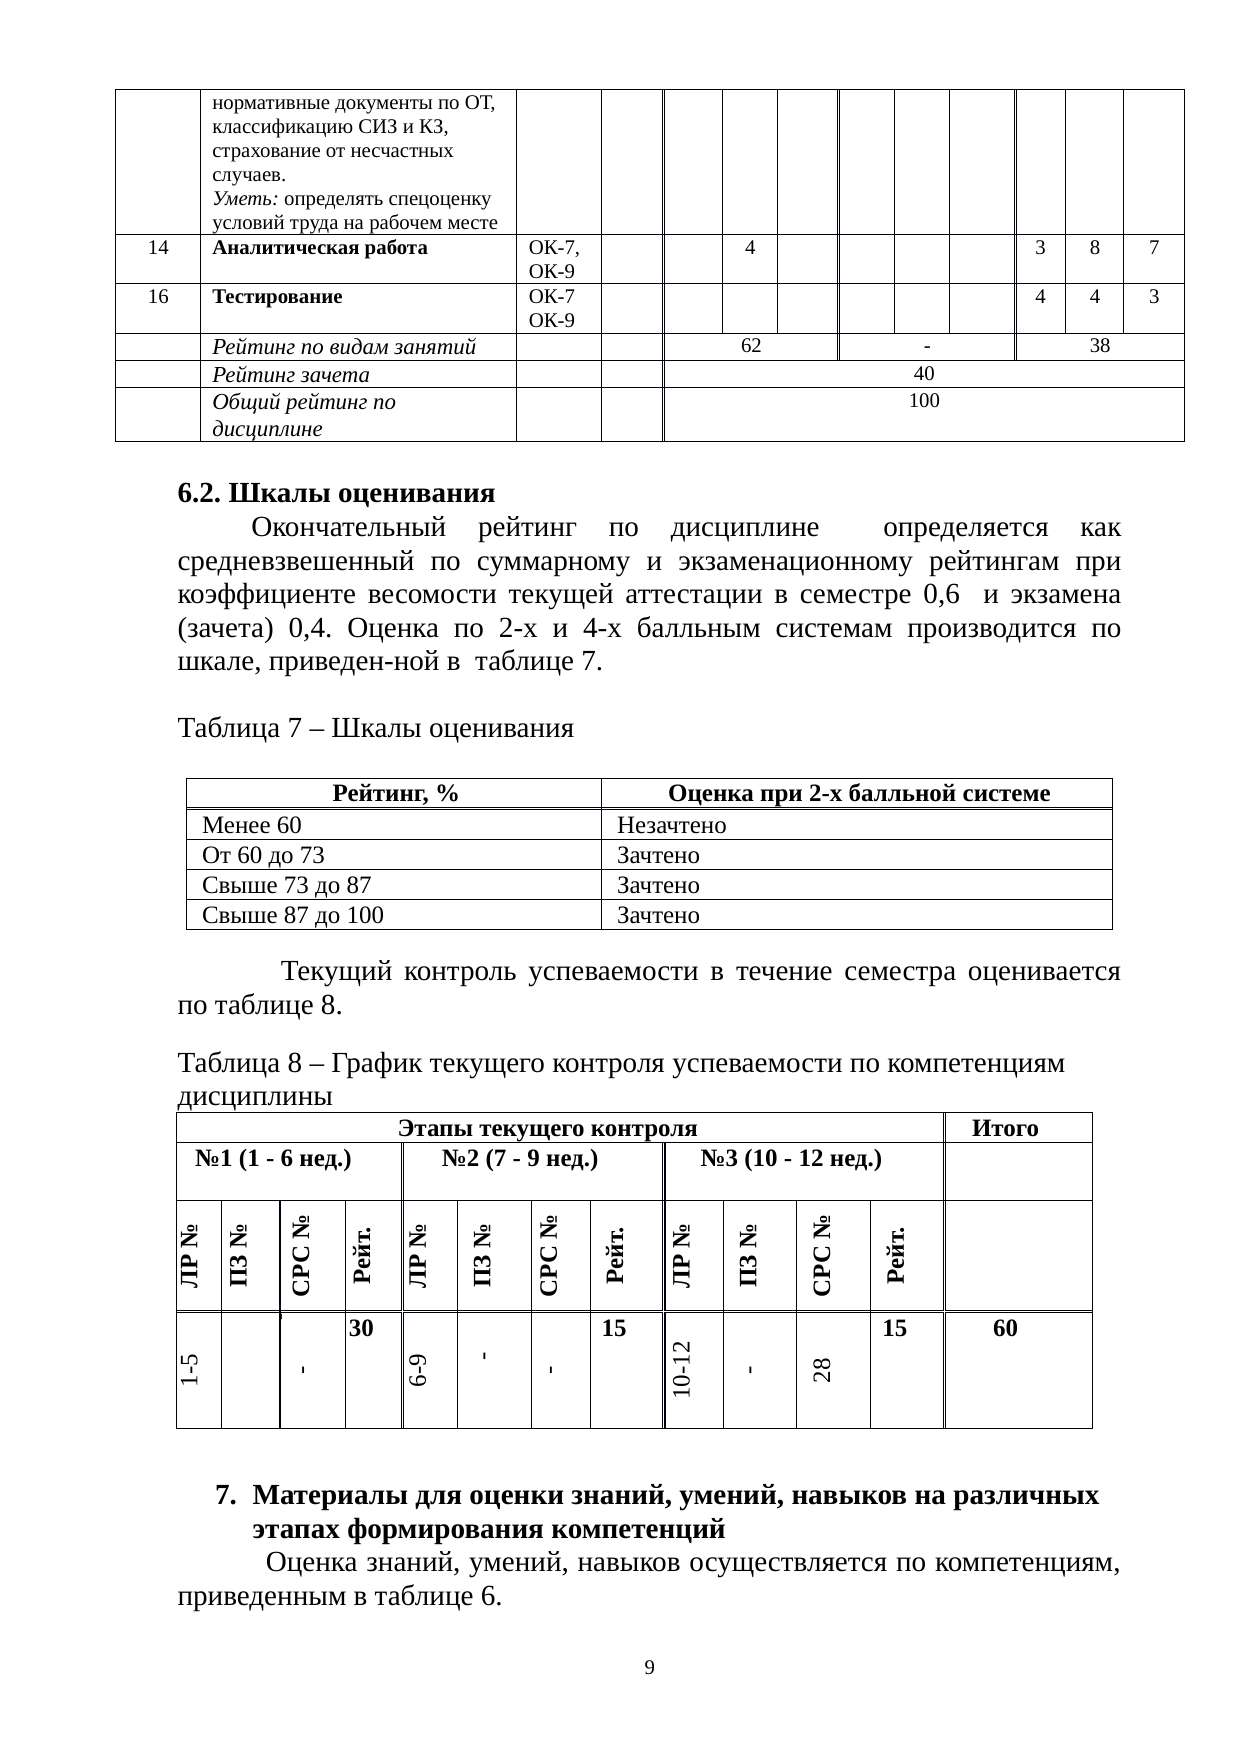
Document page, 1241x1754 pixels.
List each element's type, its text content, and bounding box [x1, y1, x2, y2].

table_cell 40 [665, 361, 1184, 387]
table_cell Свыше 73 до 87 [187, 870, 601, 899]
table_cell 14 [116, 235, 200, 283]
table_cell №3 (10 - 12 нед.) [666, 1143, 943, 1200]
table_cell [1066, 90, 1123, 234]
table_cell [840, 90, 894, 234]
table_cell [602, 361, 662, 387]
table_cell 62 [665, 334, 837, 360]
text Таблица 7 – Шкалы оценивания [177, 710, 1122, 744]
table_cell [602, 90, 662, 234]
table_cell [840, 235, 894, 283]
text Окончательный рейтинг по дисциплине определяется как средневзвешенный по суммарному и экзаменационному рейтингам при коэффициенте весомости текущей аттестации в семестре 0,6 и экзамена (зачета) 0,4. Оценка по 2-х и 4-х балльным системам производится по шкале, приведен-ной в таблице 7. [177, 509, 1122, 677]
table_cell - [840, 334, 1014, 360]
table_cell 100 [665, 388, 1184, 441]
table_cell 3 [1017, 235, 1065, 283]
table_cell - [458, 1313, 531, 1428]
table_cell Рейтинг по видам занятий [201, 334, 516, 360]
table_cell №1 (1 - 6 нед.) [177, 1143, 401, 1200]
table_cell 38 [1017, 334, 1184, 360]
table_cell Рейт. [346, 1201, 401, 1310]
table_cell нормативные документы по ОТ, классификацию СИЗ и КЗ, страхование от несчастных случаев. Уметь: определять спецоценку условий труда на рабочем месте [201, 90, 516, 234]
table_cell [778, 284, 837, 332]
table_cell [602, 284, 662, 332]
table_cell [778, 90, 837, 234]
table_cell [895, 284, 949, 332]
table_cell [602, 334, 662, 360]
table_cell [602, 388, 662, 441]
table_cell - [532, 1313, 590, 1428]
table_cell ЛР № [177, 1201, 221, 1310]
table_cell ОК-7 ОК-9 [517, 284, 601, 332]
table_cell [517, 334, 601, 360]
table_cell 1-5 [177, 1313, 221, 1428]
table_cell 10-12 [666, 1313, 723, 1428]
table_cell [778, 235, 837, 283]
table_cell [116, 90, 200, 234]
text 6.2. Шкалы оценивания [177, 476, 1122, 509]
table_cell [950, 90, 1014, 234]
table_cell №2 (7 - 9 нед.) [404, 1143, 662, 1200]
table_cell 4 [723, 235, 777, 283]
table_cell От 60 до 73 [187, 840, 601, 869]
table_cell 28 [797, 1313, 870, 1428]
table_cell ПЗ № [222, 1201, 279, 1310]
table_cell 7 [1124, 235, 1184, 283]
table_cell [946, 1143, 1092, 1200]
table_header Оценка при 2-х балльной системе [602, 779, 1112, 807]
table_cell [946, 1201, 1092, 1310]
table_cell 16 [116, 284, 200, 332]
table_cell [1124, 90, 1184, 234]
table_cell [950, 235, 1014, 283]
table_cell [895, 235, 949, 283]
table_cell СРС № [532, 1201, 590, 1310]
table_header Рейтинг, % [187, 779, 601, 807]
table_cell - [724, 1313, 796, 1428]
table_cell Зачтено [602, 840, 1112, 869]
table_cell [665, 284, 722, 332]
table_cell [723, 284, 777, 332]
table_cell Зачтено [602, 900, 1112, 928]
table_cell [116, 388, 200, 441]
table_cell ЛР № [666, 1201, 723, 1310]
table_cell [517, 361, 601, 387]
table_cell Незачтено [602, 810, 1112, 839]
table_header Этапы текущего контроля [177, 1113, 943, 1142]
table_cell 3 [1124, 284, 1184, 332]
table_cell Тестирование [201, 284, 516, 332]
table_cell [116, 334, 200, 360]
table_cell Рейт. [871, 1201, 943, 1310]
table_cell Зачтено [602, 870, 1112, 899]
table_cell 30 [346, 1313, 401, 1428]
table_cell ПЗ № [458, 1201, 531, 1310]
table_cell ПЗ № [724, 1201, 796, 1310]
table_header Итого [946, 1113, 1092, 1142]
table_cell [840, 284, 894, 332]
table_cell [723, 90, 777, 234]
table_cell 4 [1066, 284, 1123, 332]
table_cell - [281, 1313, 345, 1428]
list Материалы для оценки знаний, умений, навыков на различных этапах формирования компетенций [215, 1477, 1122, 1544]
table_cell ЛР № [404, 1201, 457, 1310]
table_cell 60 [946, 1313, 1092, 1428]
text Таблица 8 – График текущего контроля успеваемости по компетенциям дисциплины [177, 1045, 1122, 1112]
table_cell [665, 235, 722, 283]
table_cell [1017, 90, 1065, 234]
table_cell - [222, 1313, 279, 1428]
table_cell СРС № [797, 1201, 870, 1310]
table_cell [517, 90, 601, 234]
table_cell 15 [871, 1313, 943, 1428]
table_cell [950, 284, 1014, 332]
table_cell Рейтинг зачета [201, 361, 516, 387]
table_cell Рейт. [591, 1201, 662, 1310]
text Оценка знаний, умений, навыков осуществляется по компетенциям, приведенным в таблице 6. [177, 1544, 1122, 1611]
table_cell 15 [591, 1313, 662, 1428]
table_cell ОК-7, ОК-9 [517, 235, 601, 283]
table_cell [665, 90, 722, 234]
table_cell 4 [1017, 284, 1065, 332]
table_cell СРС № [281, 1201, 345, 1310]
table_cell [895, 90, 949, 234]
table_cell Свыше 87 до 100 [187, 900, 601, 928]
table_cell Общий рейтинг по дисциплине [201, 388, 516, 441]
table_cell 8 [1066, 235, 1123, 283]
table_cell Аналитическая работа [201, 235, 516, 283]
table_cell [517, 388, 601, 441]
table_cell [602, 235, 662, 283]
table_cell [116, 361, 200, 387]
table_cell Менее 60 [187, 810, 601, 839]
text Текущий контроль успеваемости в течение семестра оценивается по таблице 8. [177, 953, 1122, 1021]
table_cell 6-9 [404, 1313, 457, 1428]
